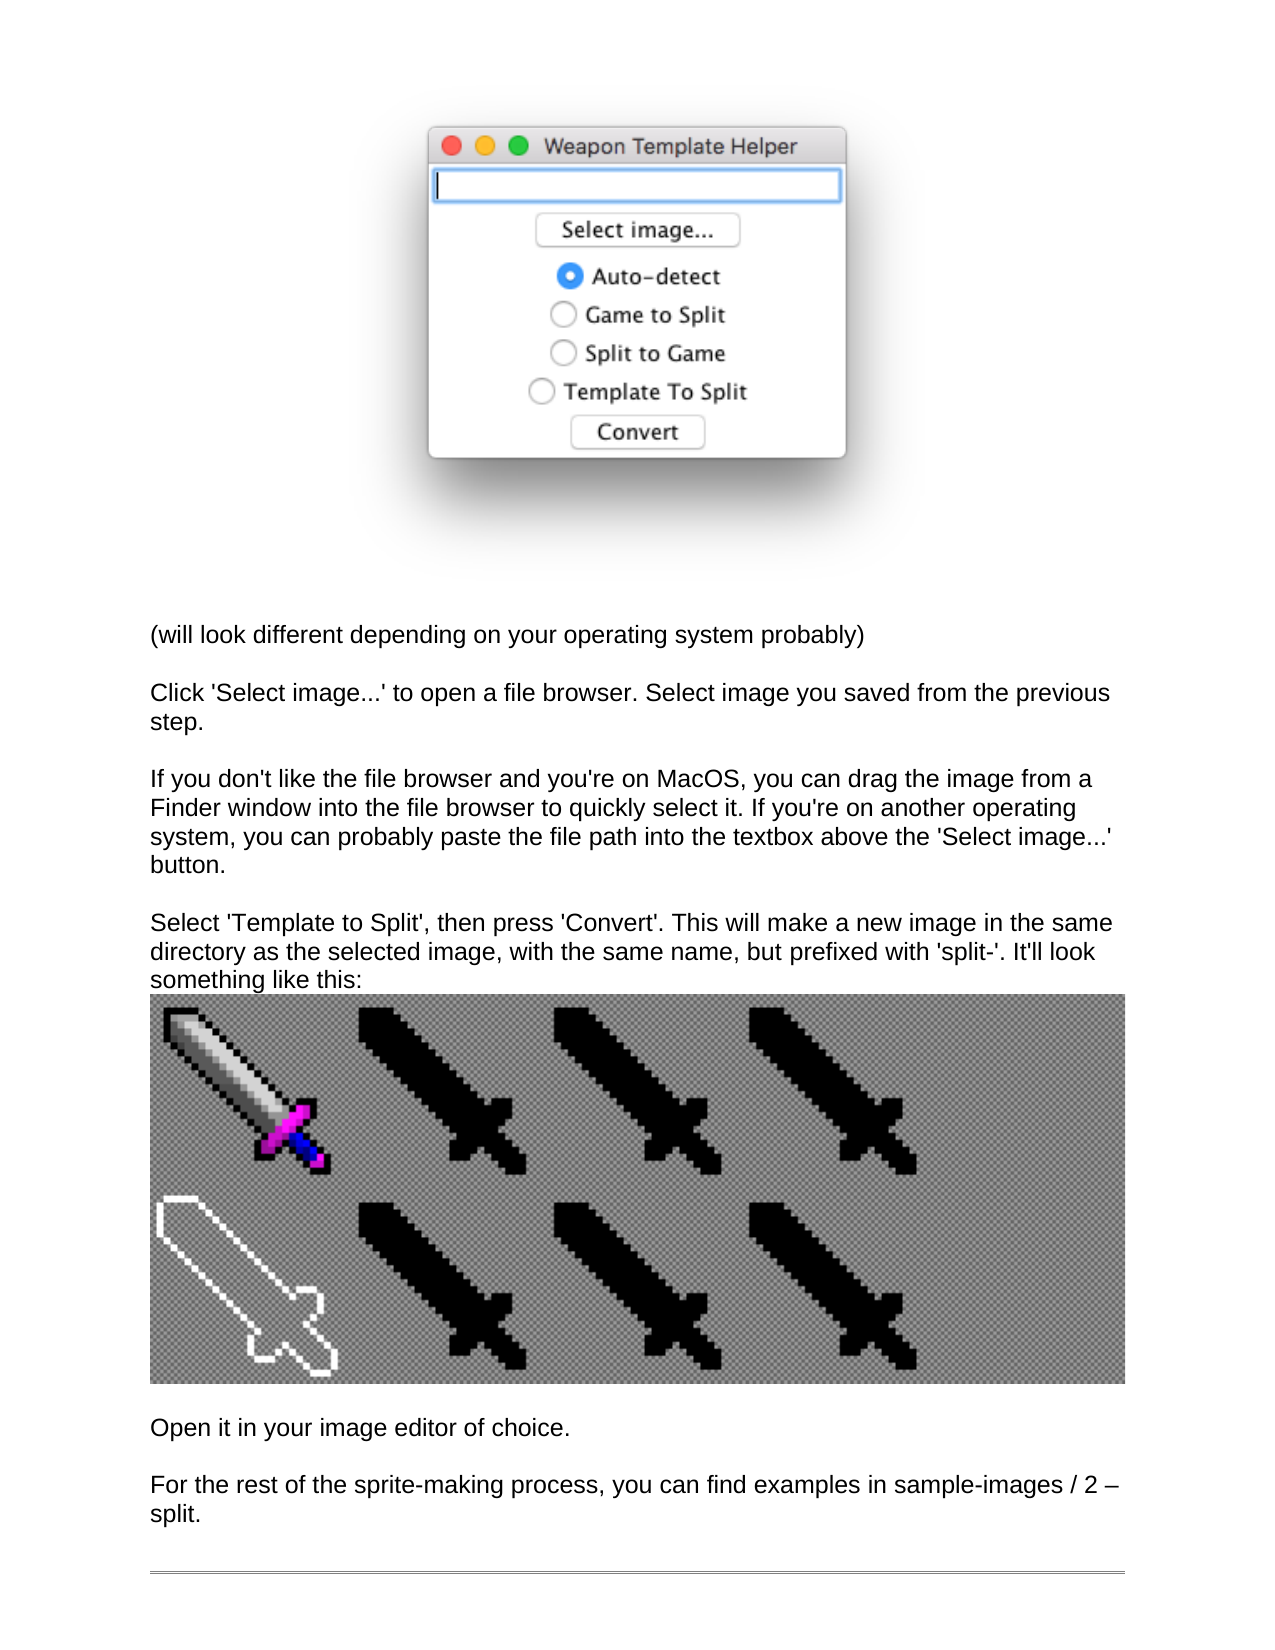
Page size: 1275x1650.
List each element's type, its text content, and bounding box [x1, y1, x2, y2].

text If you don't like the file browser and you're on MacOS, you can drag the image from a Finder window into the file browser to quickly select it. If you're on another operating system, you can probably paste the file path into the textbox above the 'Select image...' button. [150, 764, 1125, 879]
text (will look different depending on your operating system probably) [150, 620, 1125, 649]
picture [150, 994, 1125, 1384]
picture [335, 75, 940, 592]
text Click 'Select image...' to open a file browser. Select image you saved from the previous step. [150, 678, 1125, 735]
text Select 'Template to Split', then press 'Convert'. This will make a new image in the same directory as the selected image, with the same name, but prefixed with 'split-'. It'll look something like this: [150, 908, 1125, 994]
text For the rest of the sprite-making process, you can find examples in sample-images / 2 – split. [150, 1470, 1125, 1528]
text Open it in your image editor of choice. [150, 1413, 1125, 1442]
